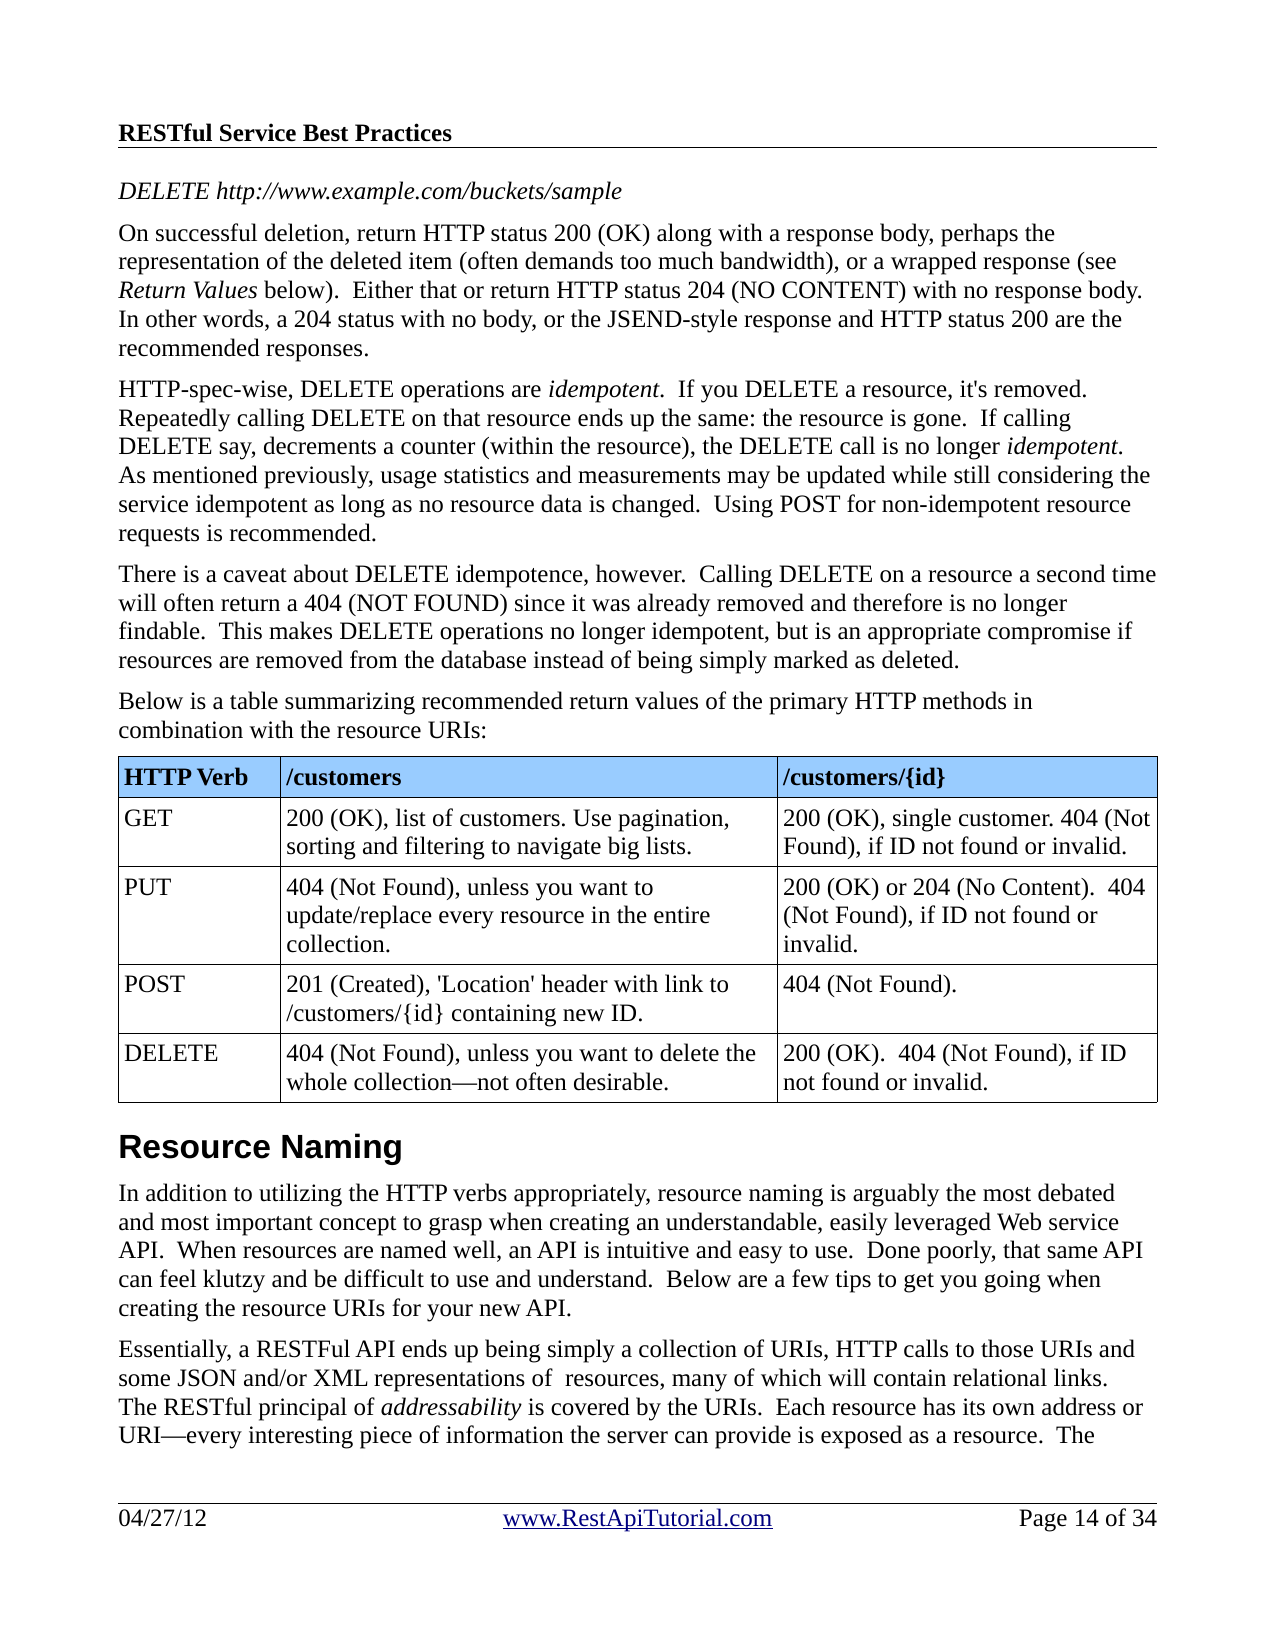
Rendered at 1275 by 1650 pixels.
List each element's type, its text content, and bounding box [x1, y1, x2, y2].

text There is a caveat about DELETE idempotence, however. Calling DELETE on a resource a second time will often return a 404 (NOT FOUND) since it was already removed and therefore is no longer findable. This makes DELETE operations no longer idempotent, but is an appropriate compromise if resources are removed from the database instead of being simply marked as deleted. [118, 559, 1157, 674]
text Essentially, a RESTFul API ends up being simply a collection of URIs, HTTP calls to those URIs and some JSON and/or XML representations of resources, many of which will contain relational links. The RESTful principal of addressability is covered by the URIs. Each resource has its own address or URI—every interesting piece of information the server can provide is exposed as a resource. The [118, 1334, 1157, 1449]
text Below is a table summarizing recommended return values of the primary HTTP methods in combination with the resource URIs: [118, 686, 1157, 744]
text In addition to utilizing the HTTP verbs appropriately, resource naming is arguably the most debated and most important concept to grasp when creating an understandable, easily leveraged Web service API. When resources are named well, an API is intuitive and easy to use. Done poorly, that same API can feel klutzy and be difficult to use and understand. Below are a few tips to get you going when creating the resource URIs for your new API. [118, 1178, 1157, 1322]
table_header /customers/{id} [778, 757, 1157, 797]
table_cell DELETE [119, 1034, 280, 1102]
table_cell PUT [119, 867, 280, 964]
table_cell GET [119, 798, 280, 866]
table_cell 201 (Created), 'Location' header with link to /customers/{id} containing new ID. [281, 965, 777, 1033]
table_header /customers [281, 757, 777, 797]
table_cell 200 (OK), single customer. 404 (Not Found), if ID not found or invalid. [778, 798, 1157, 866]
table_cell 200 (OK), list of customers. Use pagination, sorting and filtering to navigate big lists. [281, 798, 777, 866]
table_cell 404 (Not Found). [778, 965, 1157, 1033]
table_cell 200 (OK). 404 (Not Found), if ID not found or invalid. [778, 1034, 1157, 1102]
text HTTP-spec-wise, DELETE operations are idempotent. If you DELETE a resource, it's removed. Repeatedly calling DELETE on that resource ends up the same: the resource is gone. If calling DELETE say, decrements a counter (within the resource), the DELETE call is no longer idempotent. As mentioned previously, usage statistics and measurements may be updated while still considering the service idempotent as long as no resource data is changed. Using POST for non-idempotent resource requests is recommended. [118, 374, 1157, 546]
text DELETE http://www.example.com/buckets/sample [118, 176, 1157, 205]
table_cell 200 (OK) or 204 (No Content). 404 (Not Found), if ID not found or invalid. [778, 867, 1157, 964]
table_cell POST [119, 965, 280, 1033]
text On successful deletion, return HTTP status 200 (OK) along with a response body, perhaps the representation of the deleted item (often demands too much bandwidth), or a wrapped response (see Return Values below). Either that or return HTTP status 204 (NO CONTENT) with no response body. In other words, a 204 status with no body, or the JSEND-style response and HTTP status 200 are the recommended responses. [118, 218, 1157, 361]
table_cell 404 (Not Found), unless you want to update/replace every resource in the entire collection. [281, 867, 777, 964]
table_header HTTP Verb [119, 757, 280, 797]
subtitle Resource Naming [118, 1127, 1157, 1166]
table_cell 404 (Not Found), unless you want to delete the whole collection—not often desirable. [281, 1034, 777, 1102]
